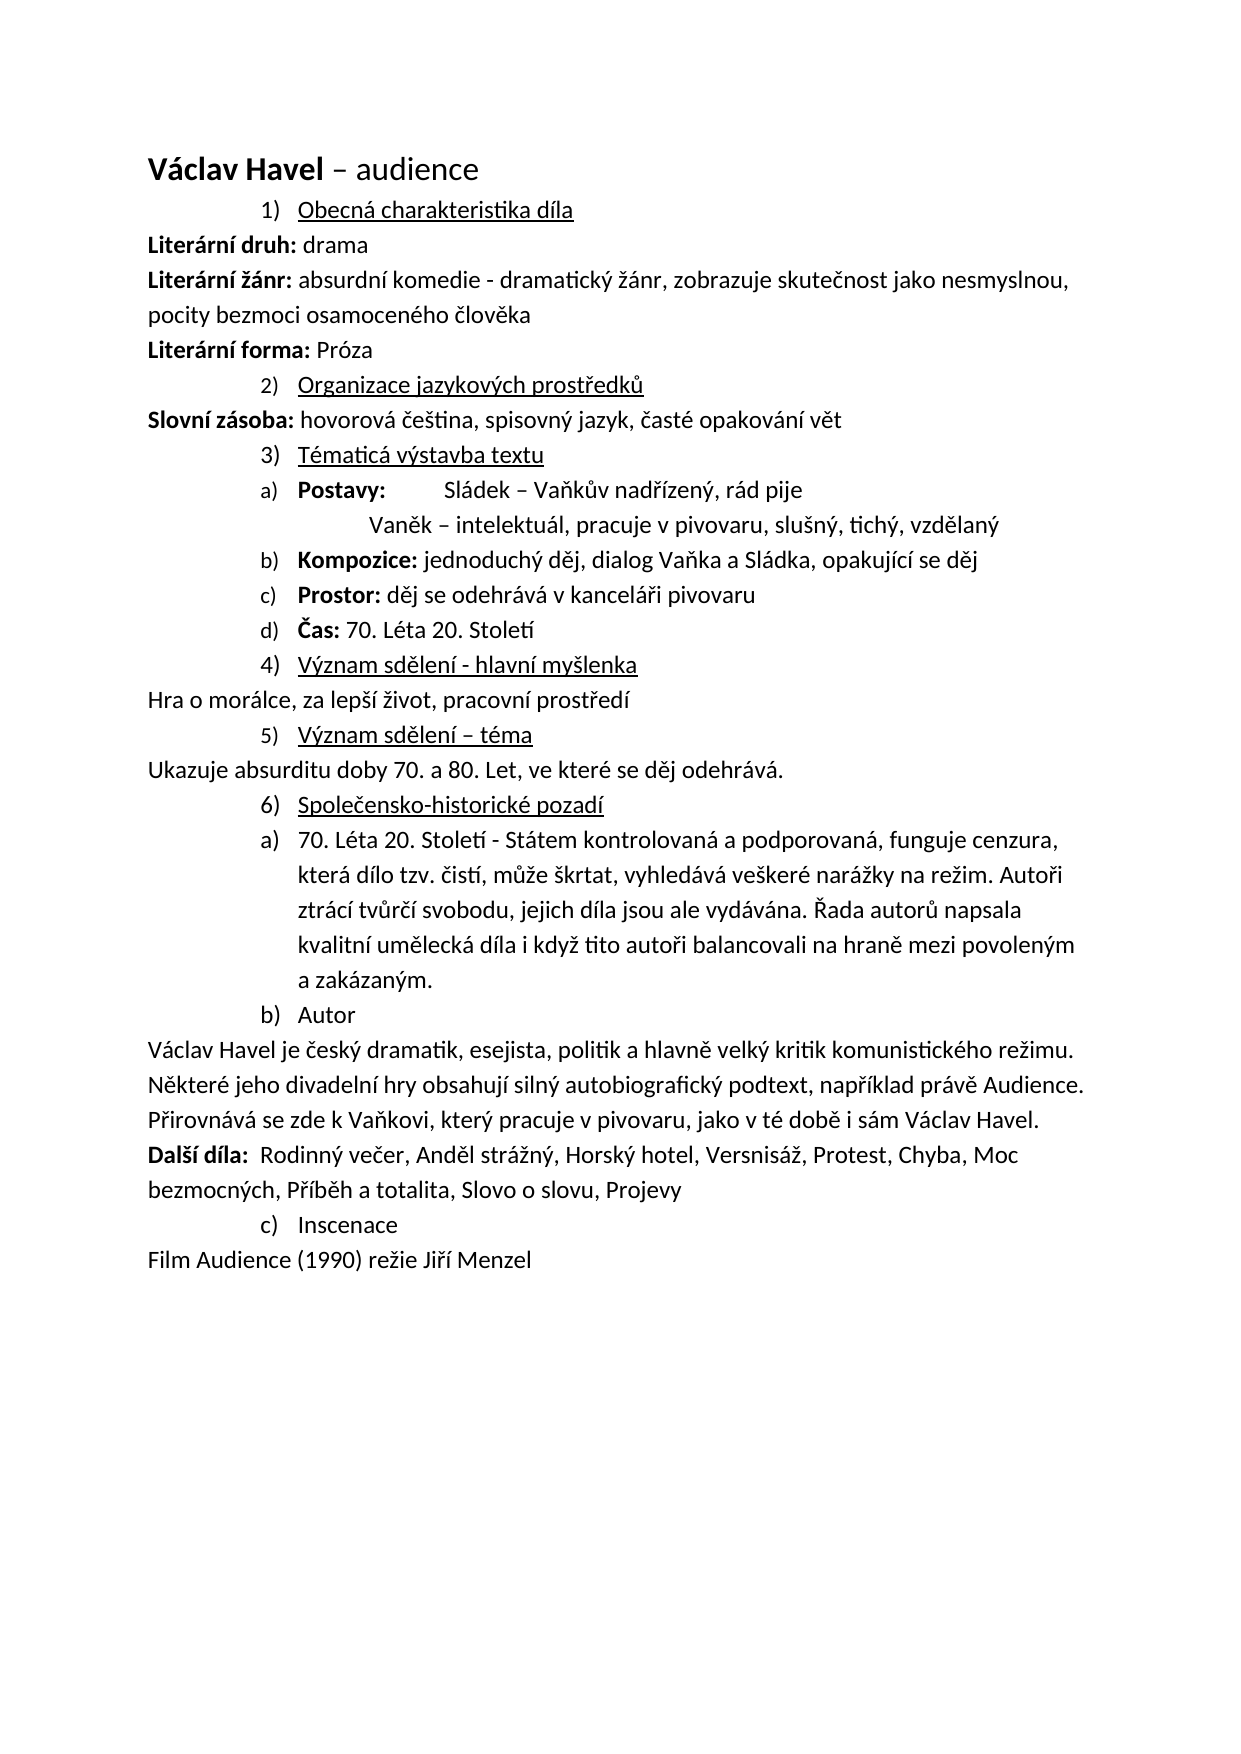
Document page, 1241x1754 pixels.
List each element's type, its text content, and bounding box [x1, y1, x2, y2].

text Hra o morálce, za lepší život, pracovní prostředí [148, 684, 1093, 715]
list Autor [260, 999, 1093, 1030]
text Literární žánr: absurdní komedie - dramatický žánr, zobrazuje skutečnost jako nesmyslnou, pocity bezmoci osamoceného člověka [148, 264, 1093, 330]
list Organizace jazykových prostředků [260, 369, 1093, 400]
list Inscenace [260, 1209, 1093, 1240]
list Obecná charakteristika díla [260, 194, 1093, 225]
list Význam sdělení - hlavní myšlenka [260, 649, 1093, 680]
list 70. Léta 20. Století - Státem kontrolovaná a podporovaná, funguje cenzura, která dílo tzv. čistí, může škrtat, vyhledává veškeré narážky na režim. Autoři ztrácí tvůrčí svobodu, jejich díla jsou ale vydávána. Řada autorů napsala kvalitní umělecká díla i když tito autoři balancovali na hraně mezi povoleným a zakázaným. [260, 824, 1093, 995]
text Václav Havel je český dramatik, esejista, politik a hlavně velký kritik komunistického režimu. Některé jeho divadelní hry obsahují silný autobiografický podtext, například právě Audience. Přirovnává se zde k Vaňkovi, který pracuje v pivovaru, jako v té době i sám Václav Havel. [148, 1034, 1093, 1135]
list Společensko-historické pozadí [260, 789, 1093, 820]
text Slovní zásoba: hovorová čeština, spisovný jazyk, časté opakování vět [148, 404, 1093, 435]
list Prostor: děj se odehrává v kanceláři pivovaru [260, 579, 1093, 610]
text Literární forma: Próza [148, 334, 1093, 365]
text Literární druh: drama [148, 229, 1093, 260]
list Čas: 70. Léta 20. Století [260, 614, 1093, 645]
text Václav Havel – audience [148, 148, 1093, 188]
list Postavy: Sládek – Vaňkův nadřízený, rád pije [260, 474, 1093, 505]
text Film Audience (1990) režie Jiří Menzel [148, 1244, 1093, 1275]
list Význam sdělení – téma [260, 719, 1093, 750]
list Kompozice: jednoduchý děj, dialog Vaňka a Sládka, opakující se děj [260, 544, 1093, 575]
text Další díla: Rodinný večer, Anděl strážný, Horský hotel, Versnisáž, Protest, Chyba, Moc bezmocných, Příběh a totalita, Slovo o slovu, Projevy [148, 1139, 1093, 1205]
list Tématicá výstavba textu [260, 439, 1093, 470]
list Vaněk – intelektuál, pracuje v pivovaru, slušný, tichý, vzdělaný [369, 509, 1093, 540]
text Ukazuje absurditu doby 70. a 80. Let, ve které se děj odehrává. [148, 754, 1093, 785]
